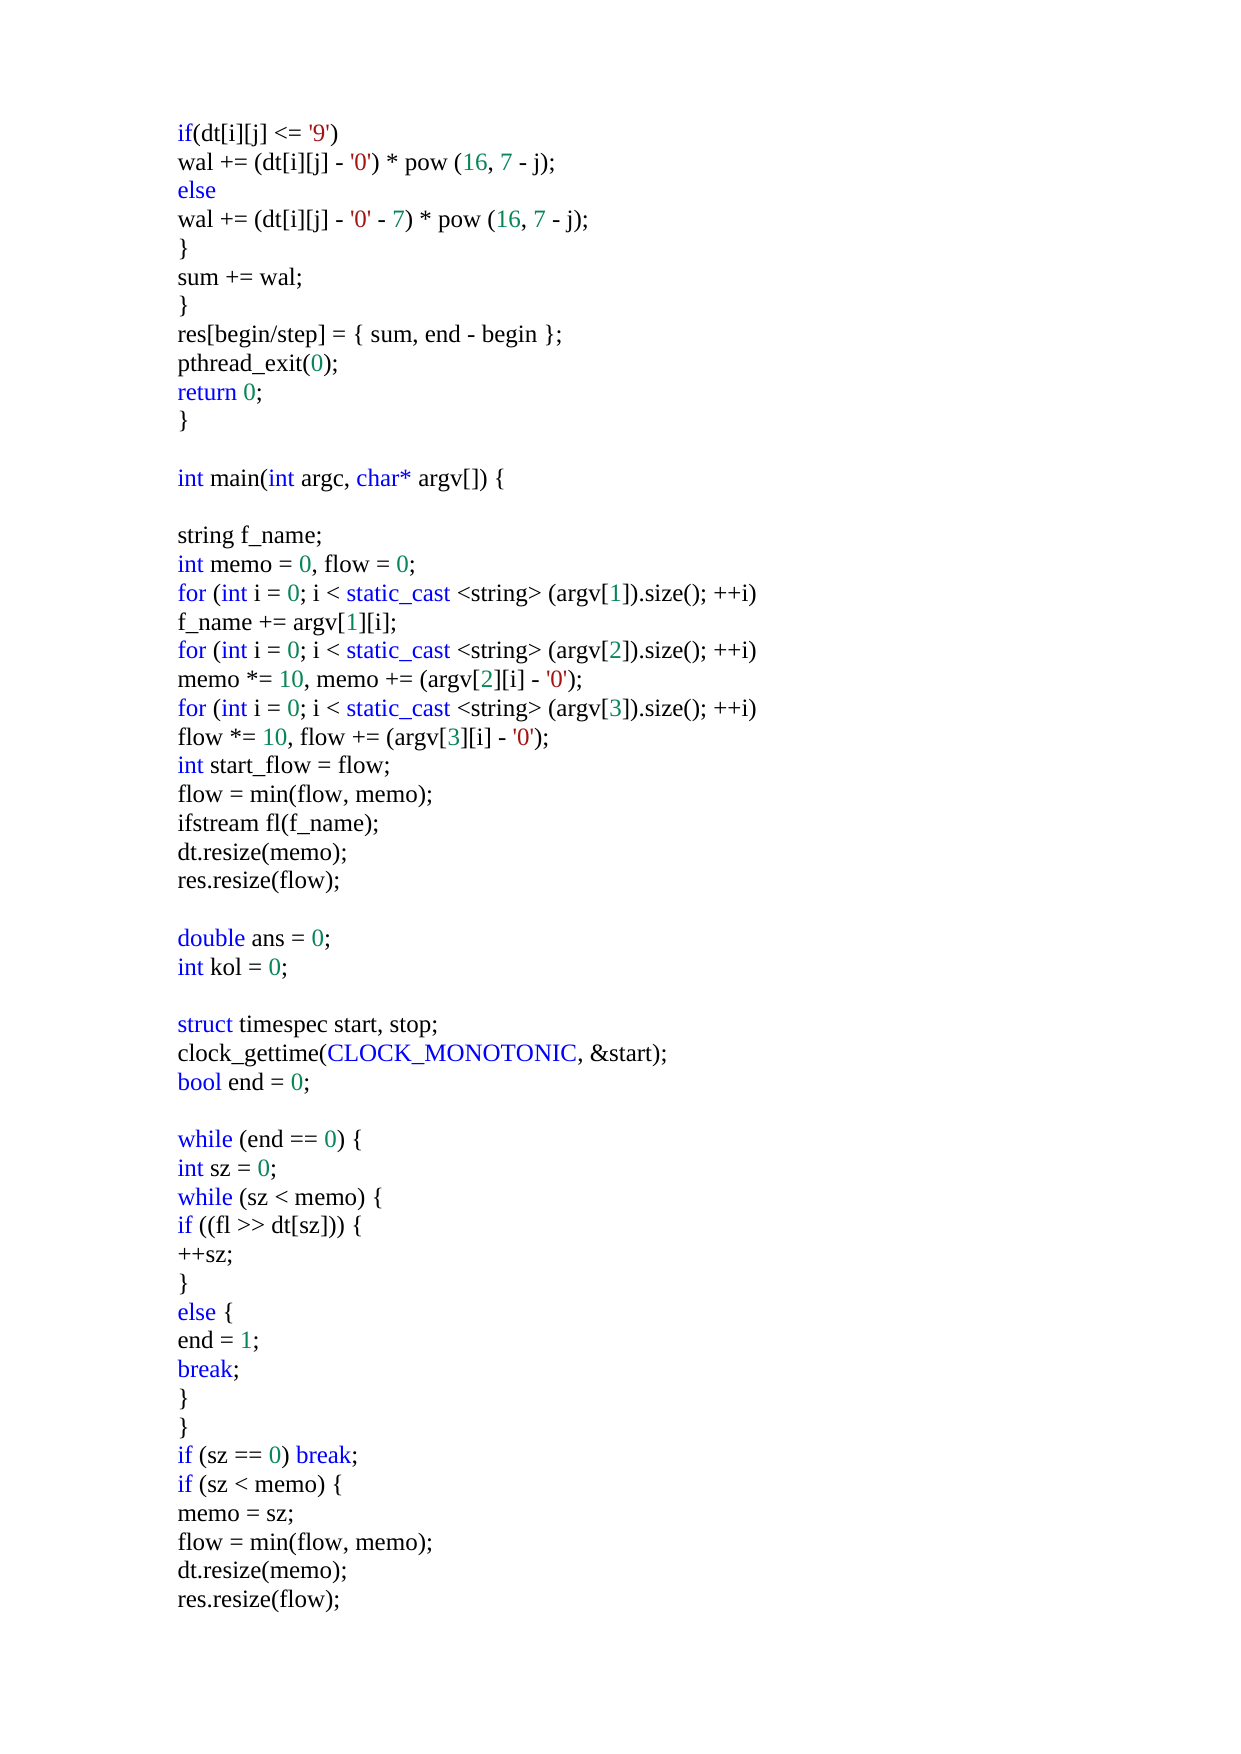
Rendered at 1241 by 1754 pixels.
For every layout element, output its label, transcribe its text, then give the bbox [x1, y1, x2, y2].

text clock_gettime(CLOCK_MONOTONIC, &start); [177, 1038, 1152, 1067]
text return 0; [177, 377, 1152, 406]
text double ans = 0; [177, 923, 1152, 952]
text } [177, 1383, 1152, 1412]
text ifstream fl(f_name); [177, 808, 1152, 837]
text ++sz; [177, 1239, 1152, 1268]
text if(dt[i][j] <= '9') [177, 118, 1152, 147]
text int memo = 0, flow = 0; [177, 549, 1152, 578]
text struct timespec start, stop; [177, 1009, 1152, 1038]
text for (int i = 0; i < static_cast <string> (argv[1]).size(); ++i) [177, 578, 1152, 607]
text string f_name; [177, 521, 1152, 549]
text break; [177, 1354, 1152, 1383]
text res[begin/step] = { sum, end - begin }; [177, 319, 1152, 348]
text flow *= 10, flow += (argv[3][i] - '0'); [177, 722, 1152, 751]
text flow = min(flow, memo); [177, 779, 1152, 808]
text flow = min(flow, memo); [177, 1527, 1152, 1556]
text if (sz == 0) break; [177, 1441, 1152, 1469]
text res.resize(flow); [177, 1584, 1152, 1613]
text int start_flow = flow; [177, 751, 1152, 779]
text } [177, 291, 1152, 319]
text int sz = 0; [177, 1153, 1152, 1182]
text f_name += argv[1][i]; [177, 607, 1152, 636]
text dt.resize(memo); [177, 837, 1152, 866]
text memo = sz; [177, 1498, 1152, 1527]
text end = 1; [177, 1326, 1152, 1354]
text } [177, 233, 1152, 262]
text wal += (dt[i][j] - '0' - 7) * pow (16, 7 - j); [177, 204, 1152, 233]
text if (sz < memo) { [177, 1469, 1152, 1498]
text pthread_exit(0); [177, 348, 1152, 377]
text } [177, 1412, 1152, 1441]
text for (int i = 0; i < static_cast <string> (argv[3]).size(); ++i) [177, 693, 1152, 722]
text sum += wal; [177, 262, 1152, 291]
text wal += (dt[i][j] - '0') * pow (16, 7 - j); [177, 147, 1152, 176]
text bool end = 0; [177, 1067, 1152, 1096]
text else { [177, 1297, 1152, 1326]
text int kol = 0; [177, 952, 1152, 981]
text memo *= 10, memo += (argv[2][i] - '0'); [177, 664, 1152, 693]
text if ((fl >> dt[sz])) { [177, 1211, 1152, 1239]
text res.resize(flow); [177, 866, 1152, 894]
text } [177, 406, 1152, 434]
text int main(int argc, char* argv[]) { [177, 463, 1152, 492]
text while (sz < memo) { [177, 1182, 1152, 1211]
text for (int i = 0; i < static_cast <string> (argv[2]).size(); ++i) [177, 636, 1152, 664]
text else [177, 176, 1152, 204]
text dt.resize(memo); [177, 1556, 1152, 1584]
text while (end == 0) { [177, 1124, 1152, 1153]
text } [177, 1268, 1152, 1297]
